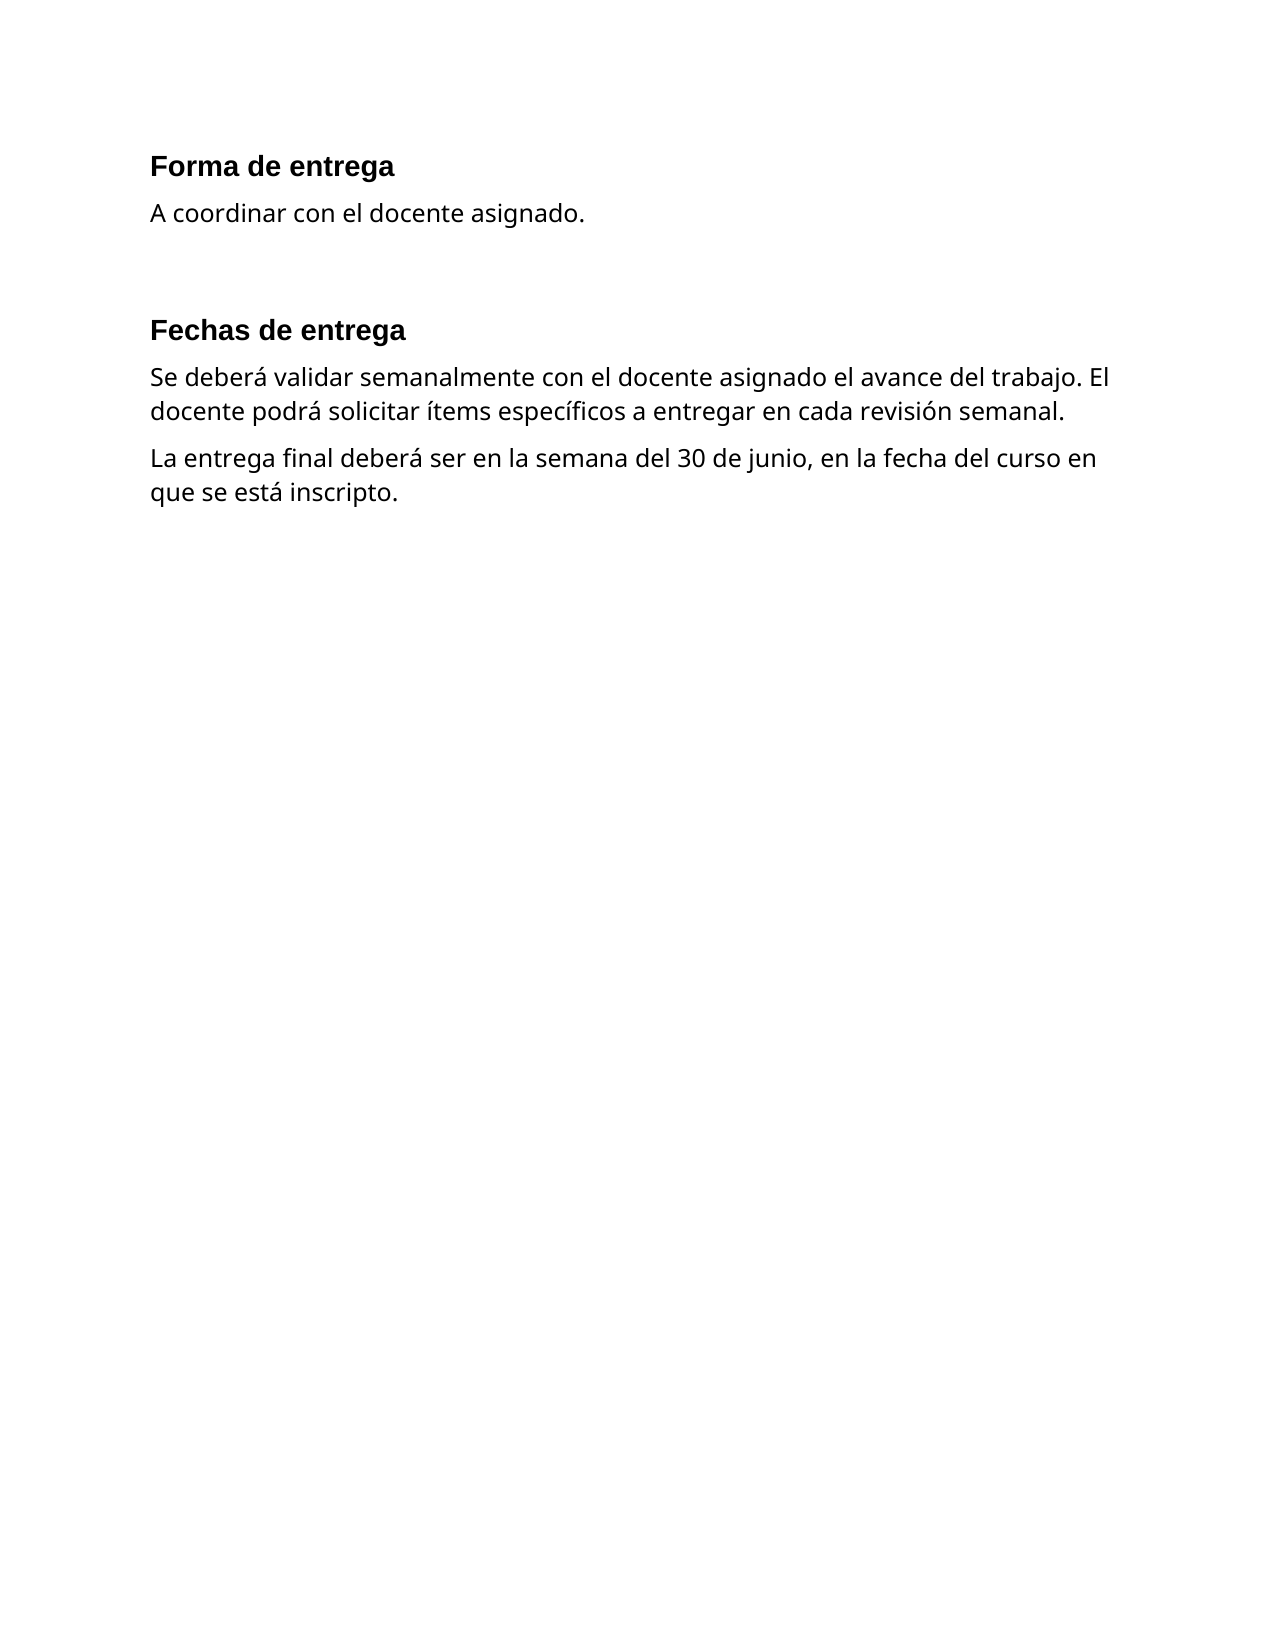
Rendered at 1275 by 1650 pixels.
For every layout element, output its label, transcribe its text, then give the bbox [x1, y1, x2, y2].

text Se deberá validar semanalmente con el docente asignado el avance del trabajo. El docente podrá solicitar ítems específicos a entregar en cada revisión semanal. [150, 359, 1125, 428]
subtitle Forma de entrega [150, 150, 1125, 183]
text La entrega final deberá ser en la semana del 30 de junio, en la fecha del curso en que se está inscripto. [150, 440, 1125, 508]
subtitle Fechas de entrega [150, 314, 1125, 346]
text A coordinar con el docente asignado. [150, 196, 1125, 230]
